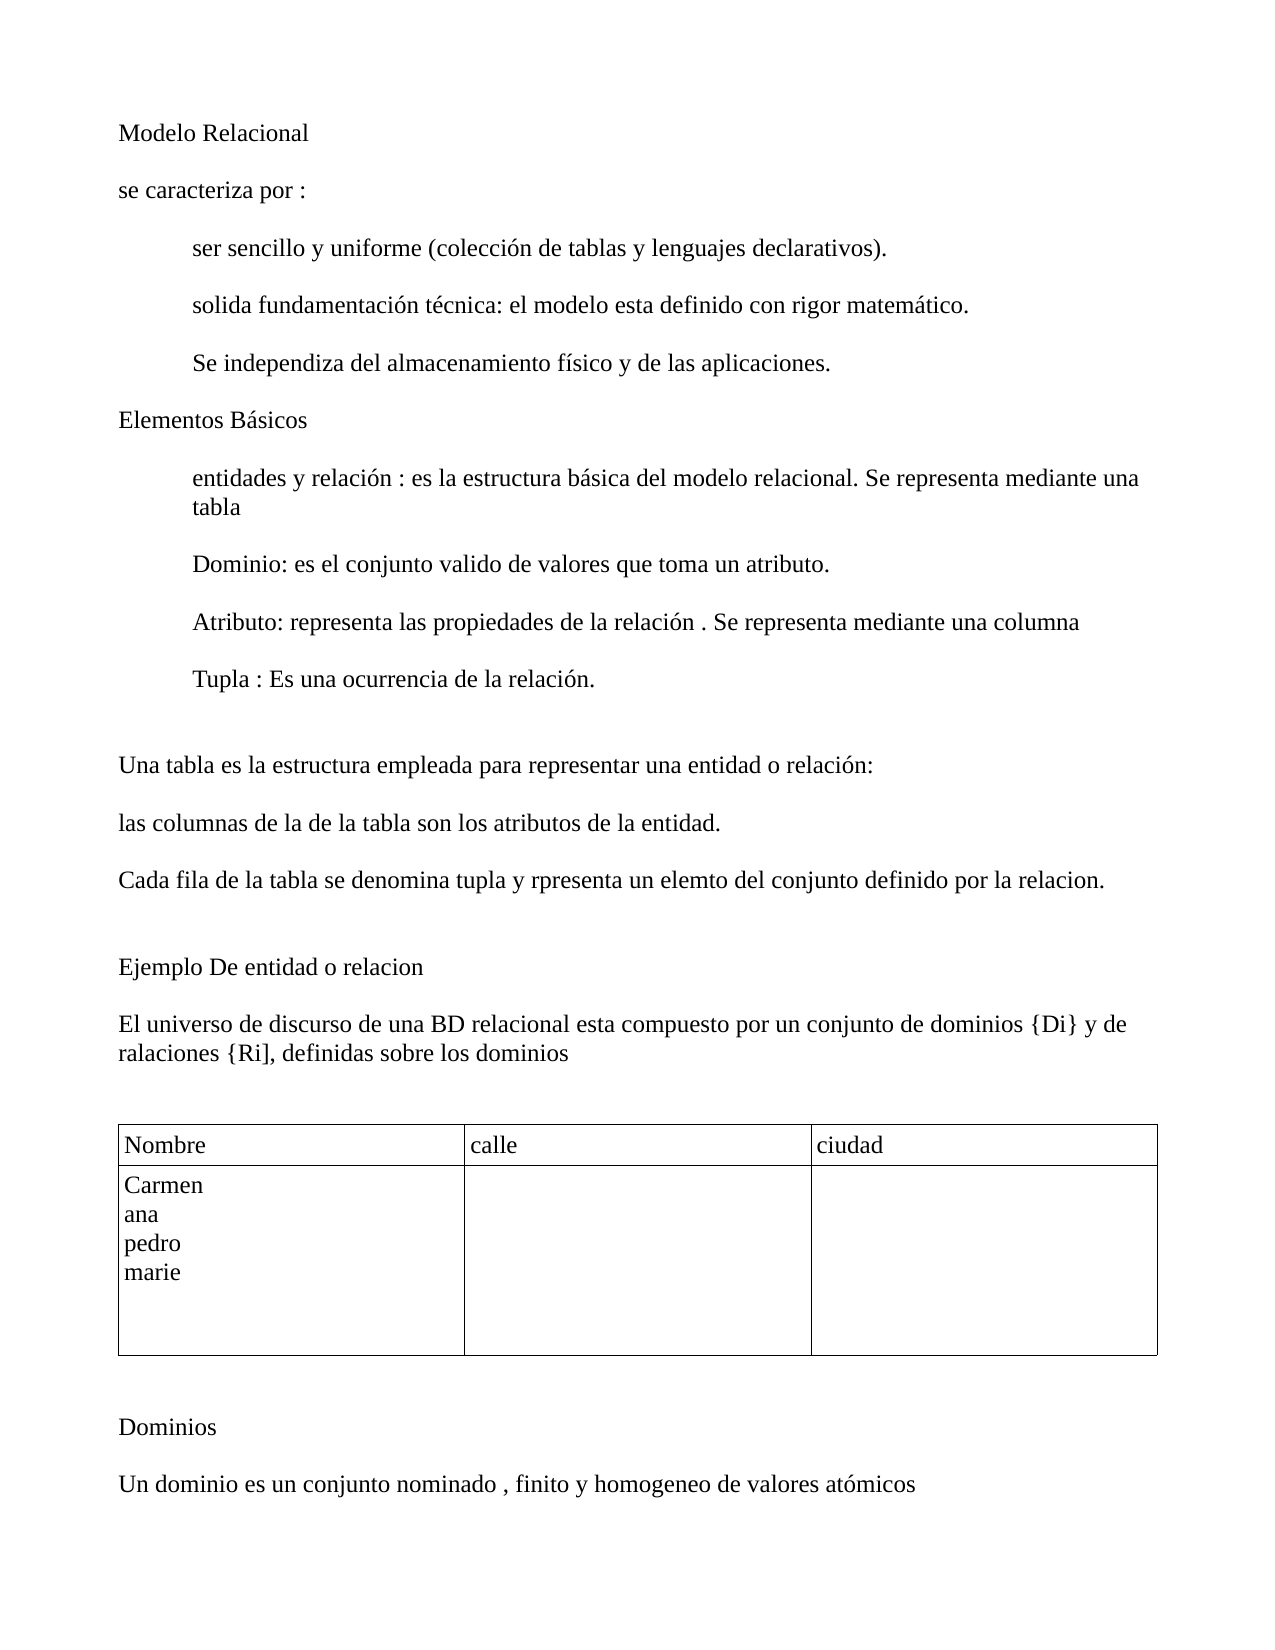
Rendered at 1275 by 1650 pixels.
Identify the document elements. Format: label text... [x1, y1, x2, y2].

text las columnas de la de la tabla son los atributos de la entidad. [118, 808, 1157, 837]
text Tupla : Es una ocurrencia de la relación. [118, 664, 1157, 693]
text Ejemplo De entidad o relacion [118, 952, 1157, 981]
text se caracteriza por : [118, 176, 1157, 204]
text Un dominio es un conjunto nominado , finito y homogeneo de valores atómicos [118, 1469, 1157, 1498]
table_header ciudad [812, 1125, 1157, 1165]
text Dominio: es el conjunto valido de valores que toma un atributo. [118, 549, 1157, 578]
text solida fundamentación técnica: el modelo esta definido con rigor matemático. [118, 291, 1157, 319]
text Atributo: representa las propiedades de la relación . Se representa mediante una columna [118, 607, 1157, 636]
table_header calle [465, 1125, 811, 1165]
text El universo de discurso de una BD relacional esta compuesto por un conjunto de dominios {Di} y de ralaciones {Ri], definidas sobre los dominios [118, 1009, 1157, 1067]
text Modelo Relacional [118, 118, 1157, 147]
text entidades y relación : es la estructura básica del modelo relacional. Se representa mediante una tabla [118, 463, 1157, 521]
text Cada fila de la tabla se denomina tupla y rpresenta un elemto del conjunto definido por la relacion. [118, 866, 1157, 894]
table_cell [465, 1166, 811, 1354]
text Dominios [118, 1412, 1157, 1441]
table_cell [812, 1166, 1157, 1354]
table_cell Carmen ana pedro marie [119, 1166, 464, 1354]
text Se independiza del almacenamiento físico y de las aplicaciones. [118, 348, 1157, 377]
text Una tabla es la estructura empleada para representar una entidad o relación: [118, 751, 1157, 779]
text ser sencillo y uniforme (colección de tablas y lenguajes declarativos). [118, 233, 1157, 262]
table_header Nombre [119, 1125, 464, 1165]
text Elementos Básicos [118, 406, 1157, 434]
